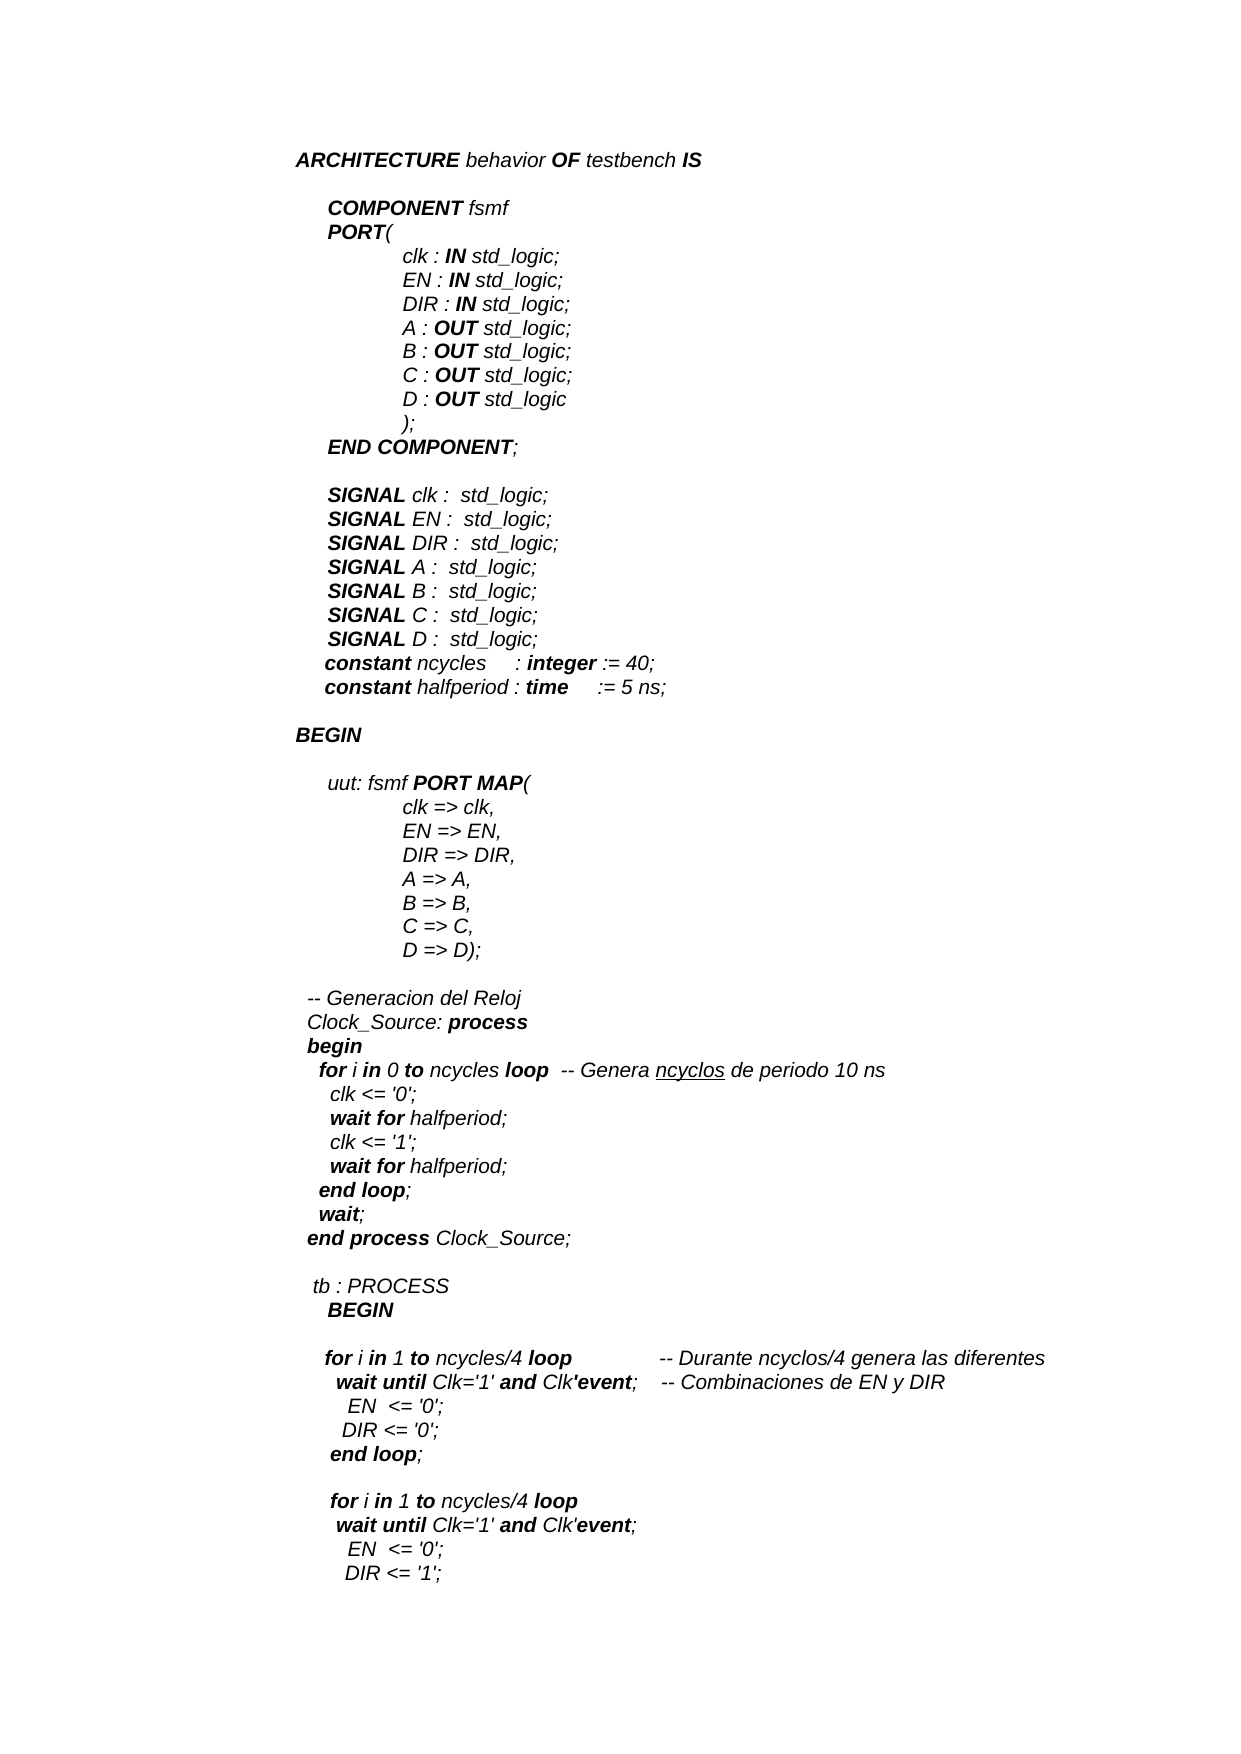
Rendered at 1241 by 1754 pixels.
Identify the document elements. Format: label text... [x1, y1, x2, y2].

text wait until Clk='1' and Clk'event; -- Combinaciones de EN y DIR [295, 1369, 1063, 1393]
text SIGNAL EN : std_logic; [295, 507, 1063, 531]
text begin [295, 1034, 1063, 1058]
text clk : IN std_logic; [295, 243, 1063, 267]
text EN => EN, [295, 818, 1063, 842]
text end loop; [295, 1178, 1063, 1202]
text for i in 1 to ncycles/4 loop [295, 1489, 1063, 1513]
text end loop; [295, 1441, 1063, 1465]
text end process Clock_Source; [295, 1226, 1063, 1250]
text BEGIN [295, 723, 1063, 747]
text clk <= '1'; [295, 1130, 1063, 1154]
text DIR <= '1'; [295, 1561, 1063, 1585]
text A => A, [295, 866, 1063, 890]
text wait; [295, 1202, 1063, 1226]
text DIR => DIR, [295, 842, 1063, 866]
text constant halfperiod : time := 5 ns; [295, 675, 1063, 699]
text PORT( [295, 219, 1063, 243]
text EN <= '0'; [295, 1393, 1063, 1417]
text EN <= '0'; [295, 1537, 1063, 1561]
text B => B, [295, 890, 1063, 914]
text B : OUT std_logic; [295, 339, 1063, 363]
text clk <= '0'; [295, 1082, 1063, 1106]
text clk => clk, [295, 794, 1063, 818]
text ARCHITECTURE behavior OF testbench IS [295, 148, 1063, 172]
text SIGNAL A : std_logic; [295, 555, 1063, 579]
text DIR : IN std_logic; [295, 291, 1063, 315]
text D : OUT std_logic [295, 387, 1063, 411]
text C => C, [295, 914, 1063, 938]
text SIGNAL C : std_logic; [295, 603, 1063, 627]
text END COMPONENT; [295, 435, 1063, 459]
text ); [295, 411, 1063, 435]
text SIGNAL clk : std_logic; [295, 483, 1063, 507]
text SIGNAL D : std_logic; [295, 627, 1063, 651]
text A : OUT std_logic; [295, 315, 1063, 339]
text C : OUT std_logic; [295, 363, 1063, 387]
text EN : IN std_logic; [295, 267, 1063, 291]
text wait for halfperiod; [295, 1154, 1063, 1178]
text BEGIN [295, 1298, 1063, 1322]
text Clock_Source: process [295, 1010, 1063, 1034]
text constant ncycles : integer := 40; [295, 651, 1063, 675]
text DIR <= '0'; [295, 1417, 1063, 1441]
text tb : PROCESS [295, 1274, 1063, 1298]
text wait until Clk='1' and Clk'event; [295, 1513, 1063, 1537]
text uut: fsmf PORT MAP( [295, 771, 1063, 794]
text D => D); [295, 938, 1063, 962]
text for i in 0 to ncycles loop -- Genera ncyclos de periodo 10 ns [295, 1058, 1063, 1082]
text -- Generacion del Reloj [295, 986, 1063, 1010]
text SIGNAL DIR : std_logic; [295, 531, 1063, 555]
text COMPONENT fsmf [295, 196, 1063, 219]
text for i in 1 to ncycles/4 loop -- Durante ncyclos/4 genera las diferentes [295, 1346, 1063, 1369]
text SIGNAL B : std_logic; [295, 579, 1063, 603]
text wait for halfperiod; [295, 1106, 1063, 1130]
